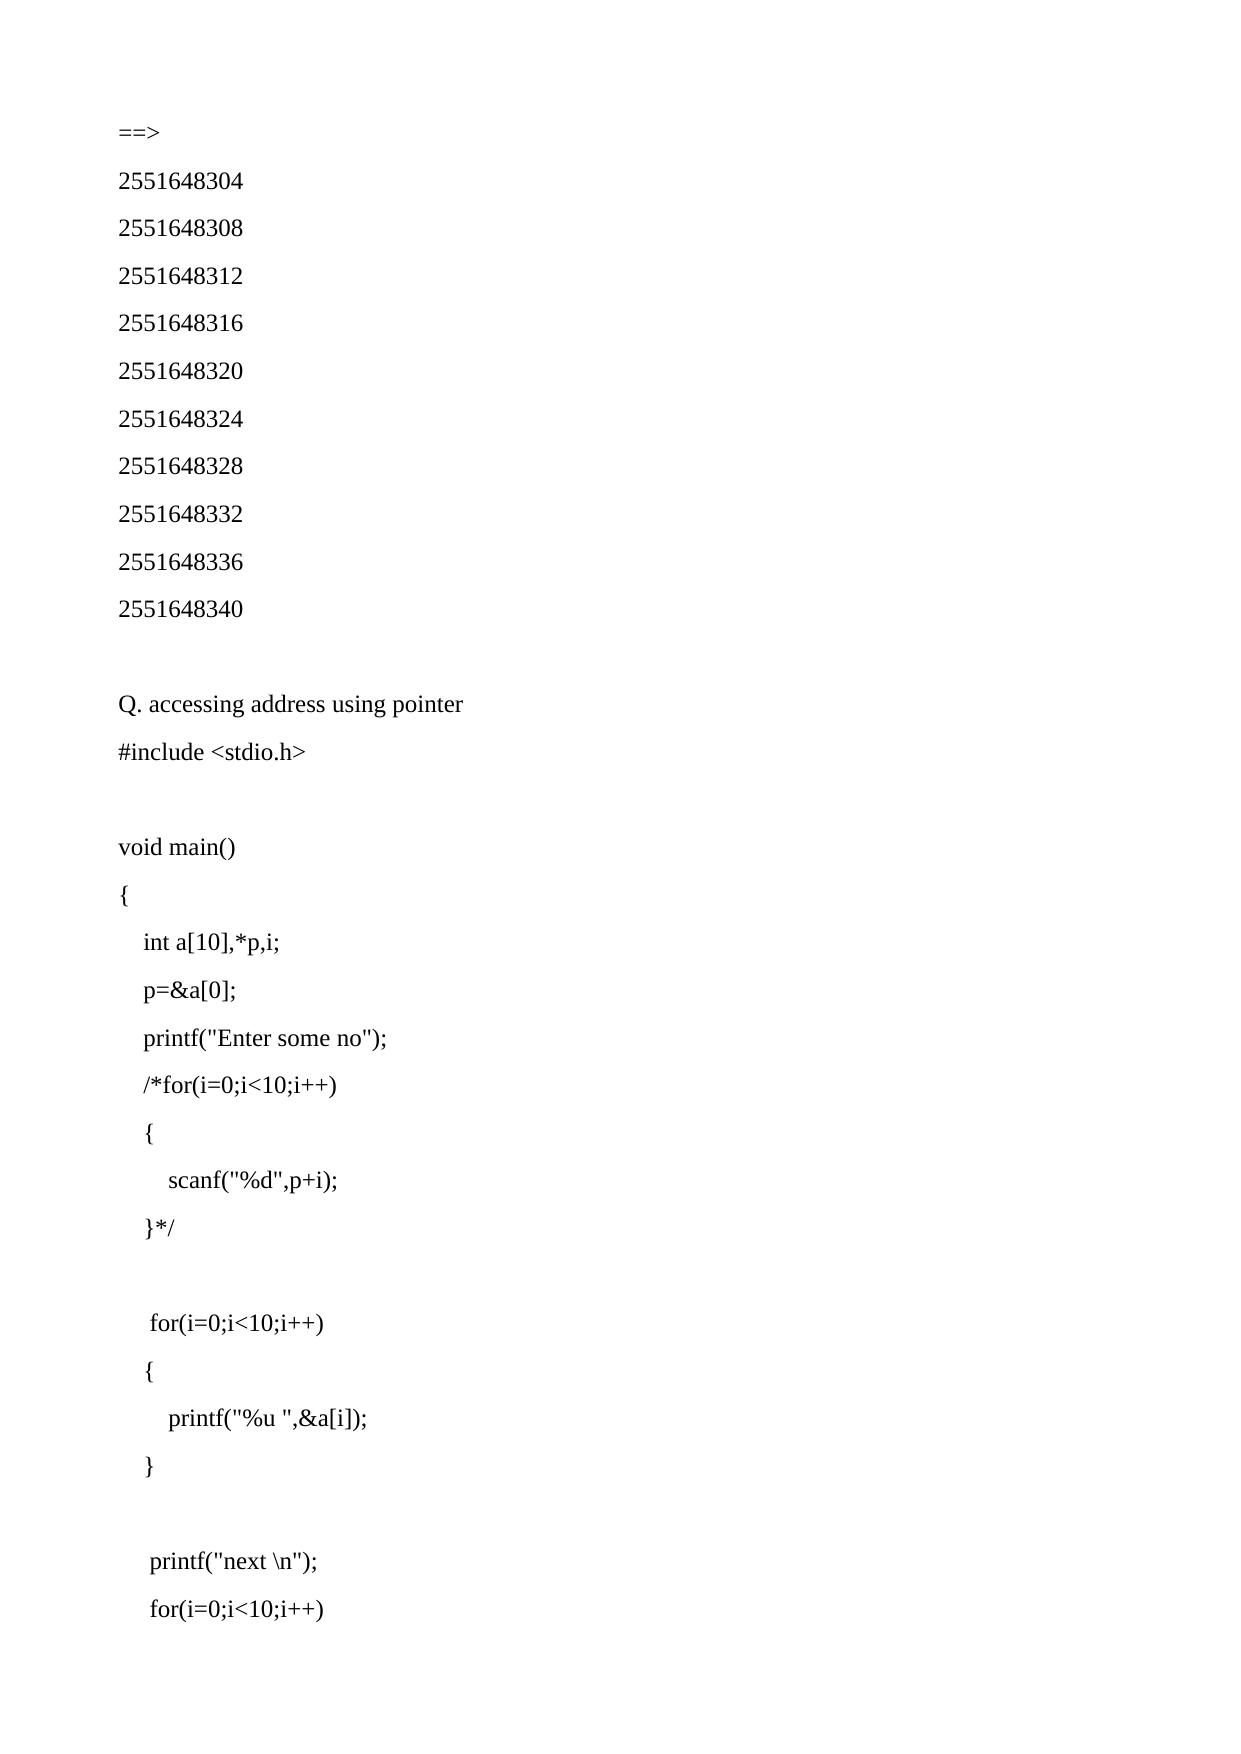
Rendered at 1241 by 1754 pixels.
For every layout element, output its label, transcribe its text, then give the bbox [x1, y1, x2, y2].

text for(i=0;i<10;i++) [118, 1308, 1122, 1337]
text printf("next \n"); [118, 1546, 1122, 1575]
text 2551648320 [118, 356, 1122, 385]
text Q. accessing address using pointer [118, 689, 1122, 718]
text { [118, 1356, 1122, 1384]
text p=&a[0]; [118, 975, 1122, 1004]
text printf("Enter some no"); [118, 1023, 1122, 1051]
text 2551648332 [118, 499, 1122, 528]
text scanf("%d",p+i); [118, 1165, 1122, 1194]
text } [118, 1451, 1122, 1480]
text printf("%u ",&a[i]); [118, 1403, 1122, 1432]
text 2551648328 [118, 451, 1122, 480]
text for(i=0;i<10;i++) [118, 1594, 1122, 1623]
text /*for(i=0;i<10;i++) [118, 1070, 1122, 1099]
text #include <stdio.h> [118, 737, 1122, 766]
text 2551648316 [118, 308, 1122, 337]
text int a[10],*p,i; [118, 927, 1122, 956]
text 2551648324 [118, 404, 1122, 432]
text 2551648340 [118, 594, 1122, 623]
text 2551648304 [118, 166, 1122, 194]
text { [118, 1118, 1122, 1147]
text { [118, 880, 1122, 908]
text 2551648308 [118, 213, 1122, 242]
text ==> [118, 118, 1122, 147]
text }*/ [118, 1213, 1122, 1242]
text 2551648336 [118, 547, 1122, 575]
text 2551648312 [118, 261, 1122, 290]
text void main() [118, 832, 1122, 861]
